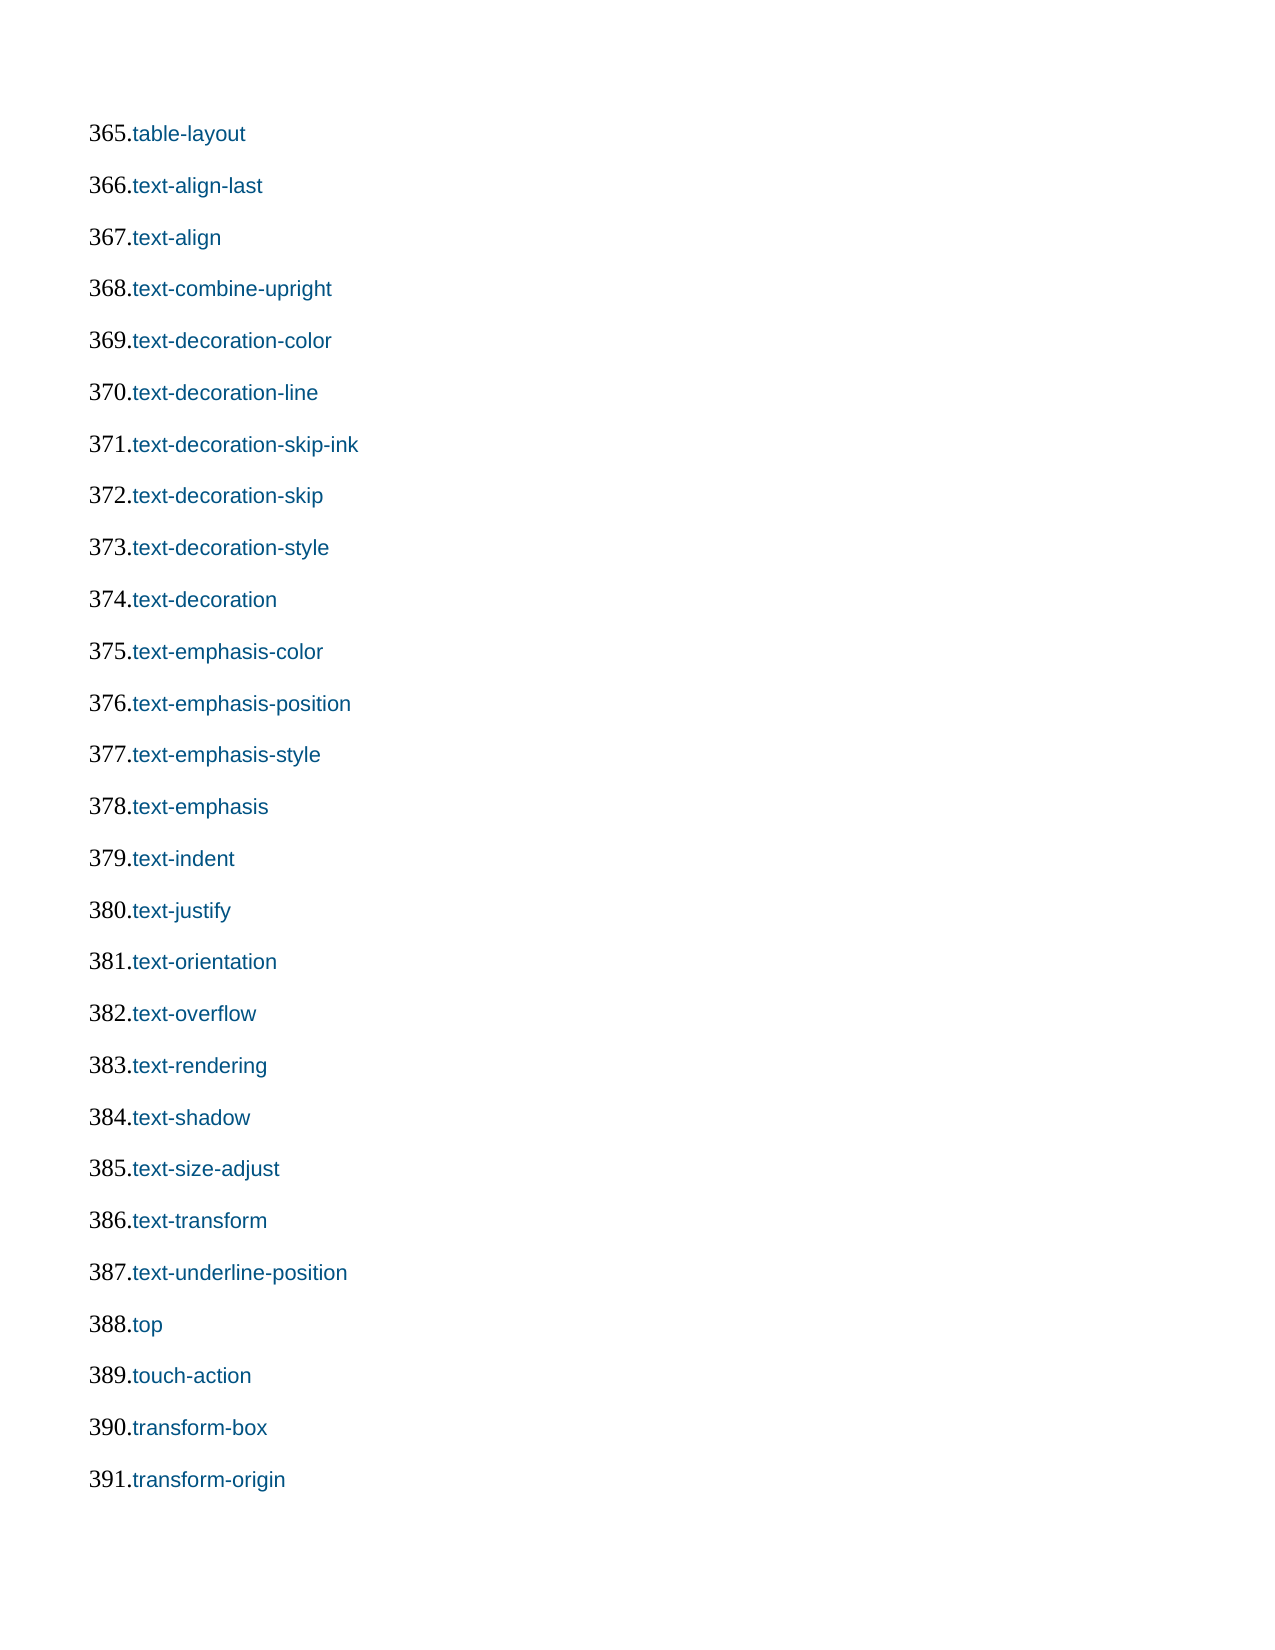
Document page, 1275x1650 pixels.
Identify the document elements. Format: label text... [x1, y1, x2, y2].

list top [118, 1309, 1157, 1338]
list text-rendering [118, 1050, 1157, 1079]
list text-combine-upright [118, 273, 1157, 302]
list text-decoration-style [118, 532, 1157, 561]
list text-decoration [118, 584, 1157, 613]
list text-decoration-skip-ink [118, 429, 1157, 457]
list text-shadow [118, 1102, 1157, 1131]
list text-decoration-line [118, 377, 1157, 406]
list text-decoration-color [118, 325, 1157, 354]
list text-align-last [118, 170, 1157, 199]
list text-transform [118, 1205, 1157, 1234]
list text-underline-position [118, 1257, 1157, 1286]
list transform-origin [118, 1464, 1157, 1493]
list text-decoration-skip [118, 481, 1157, 509]
list text-align [118, 222, 1157, 250]
list text-emphasis-style [118, 739, 1157, 768]
list text-size-adjust [118, 1153, 1157, 1182]
list table-layout [118, 118, 1157, 147]
list text-emphasis-position [118, 688, 1157, 716]
list transform-box [118, 1412, 1157, 1441]
list touch-action [118, 1361, 1157, 1389]
list text-justify [118, 895, 1157, 923]
list text-emphasis-color [118, 636, 1157, 664]
list text-indent [118, 843, 1157, 872]
list text-overflow [118, 998, 1157, 1027]
list text-emphasis [118, 791, 1157, 820]
list text-orientation [118, 946, 1157, 975]
